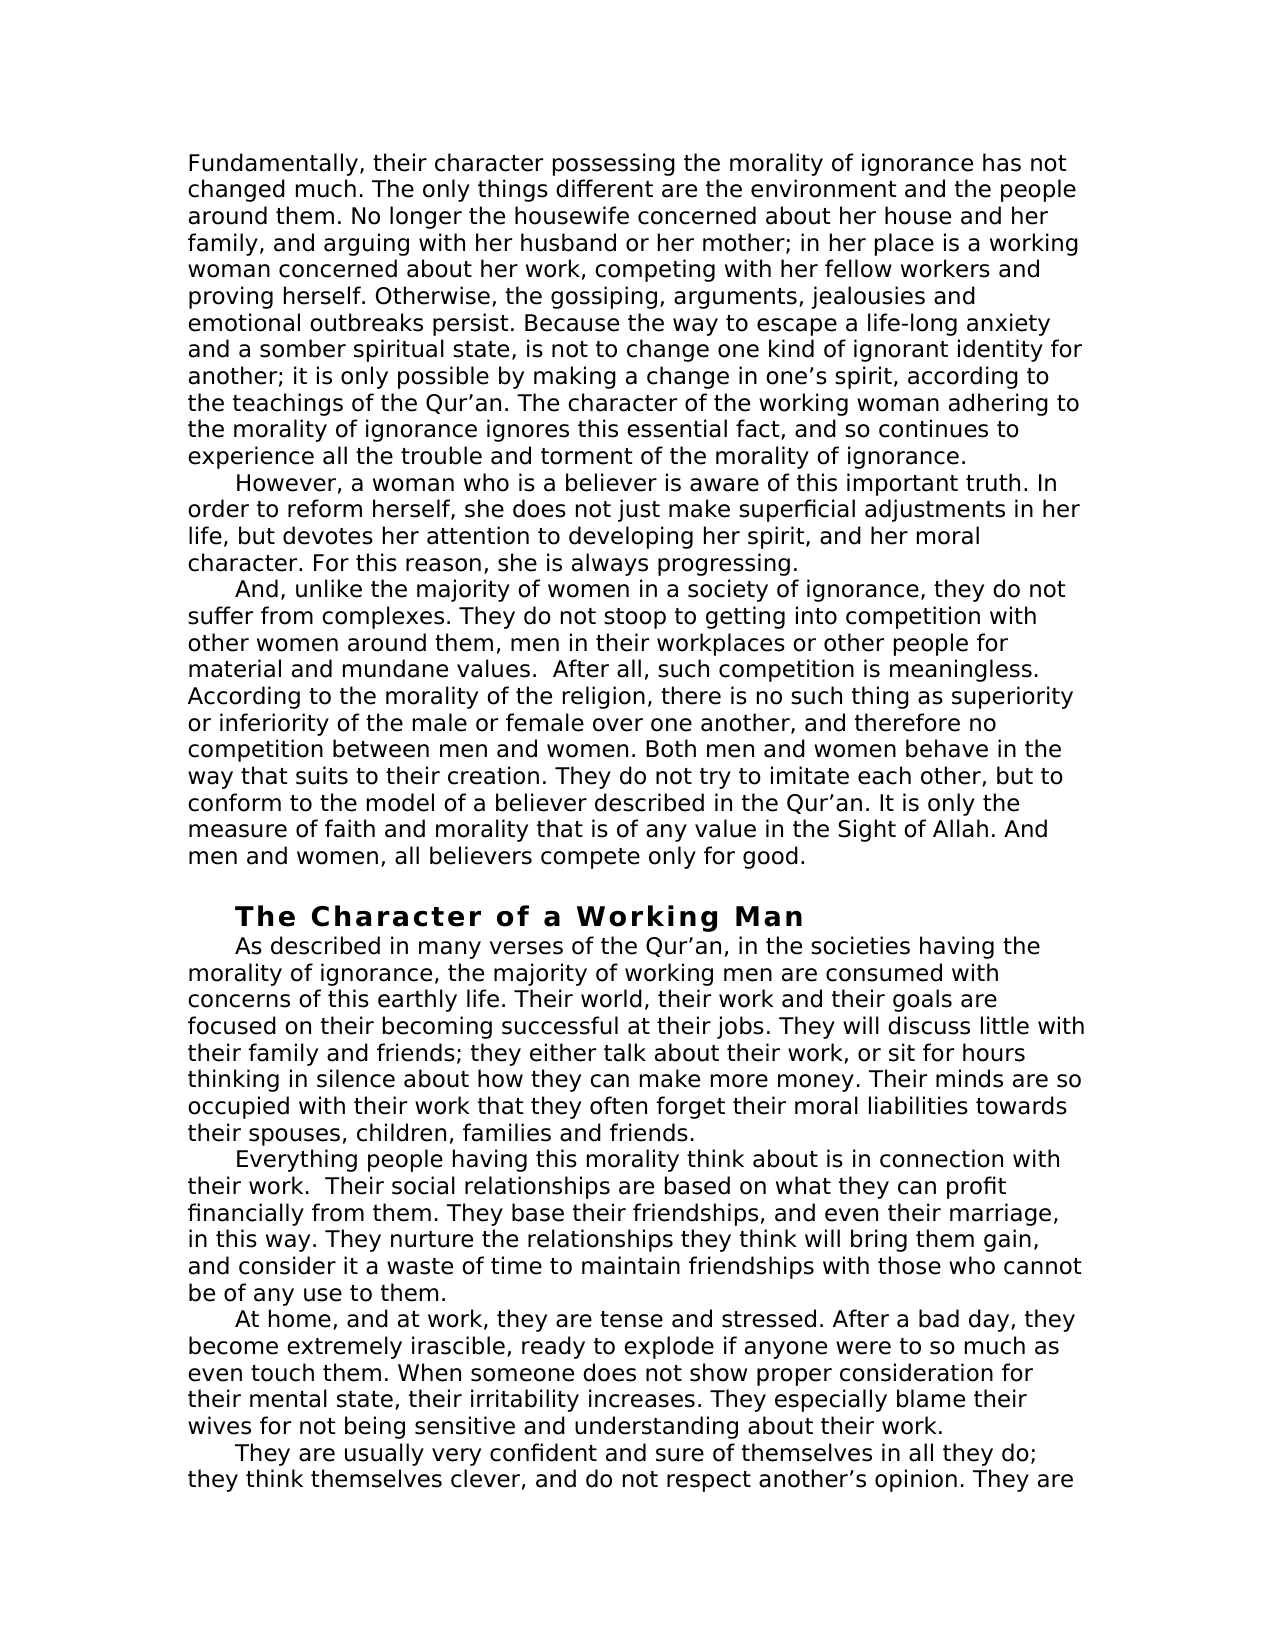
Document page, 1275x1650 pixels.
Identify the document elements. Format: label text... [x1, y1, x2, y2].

text At home, and at work, they are tense and stressed. After a bad day, they become extremely irascible, ready to explode if anyone were to so much as even touch them. When someone does not show proper consideration for their mental state, their irritability increases. They especially blame their wives for not being sensitive and understanding about their work. [187, 1306, 1087, 1440]
text And, unlike the majority of women in a society of ignorance, they do not suffer from complexes. They do not stoop to getting into competition with other women around them, men in their workplaces or other people for material and mundane values. After all, such competition is meaningless. According to the morality of the religion, there is no such thing as superiority or inferiority of the male or female over one another, and therefore no competition between men and women. Both men and women behave in the way that suits to their creation. They do not try to imitate each other, but to conform to the model of a believer described in the Qur’an. It is only the measure of faith and morality that is of any value in the Sight of Allah. And men and women, all believers compete only for good. [187, 577, 1087, 870]
text They are usually very confident and sure of themselves in all they do; they think themselves clever, and do not respect another’s opinion. They are [187, 1440, 1087, 1493]
text As described in many verses of the Qur’an, in the societies having the morality of ignorance, the majority of working men are consumed with concerns of this earthly life. Their world, their work and their goals are focused on their becoming successful at their jobs. They will discuss little with their family and friends; they either talk about their work, or sit for hours thinking in silence about how they can make more money. Their minds are so occupied with their work that they often forget their moral liabilities towards their spouses, children, families and friends. [187, 933, 1087, 1146]
text However, a woman who is a believer is aware of this important truth. In order to reform herself, she does not just make superficial adjustments in her life, but devotes her attention to developing her spirit, and her moral character. For this reason, she is always progressing. [187, 470, 1087, 577]
text Everything people having this morality think about is in connection with their work. Their social relationships are based on what they can profit financially from them. They base their friendships, and even their marriage, in this way. They nurture the relationships they think will bring them gain, and consider it a waste of time to maintain friendships with those who cannot be of any use to them. [187, 1146, 1087, 1306]
text The Character of a Working Man [187, 902, 1087, 933]
text Fundamentally, their character possessing the morality of ignorance has not changed much. The only things different are the environment and the people around them. No longer the housewife concerned about her house and her family, and arguing with her husband or her mother; in her place is a working woman concerned about her work, competing with her fellow workers and proving herself. Otherwise, the gossiping, arguments, jealousies and emotional outbreaks persist. Because the way to escape a life-long anxiety and a somber spiritual state, is not to change one kind of ignorant identity for another; it is only possible by making a change in one’s spirit, according to the teachings of the Qur’an. The character of the working woman adhering to the morality of ignorance ignores this essential fact, and so continues to experience all the trouble and torment of the morality of ignorance. [187, 150, 1087, 470]
